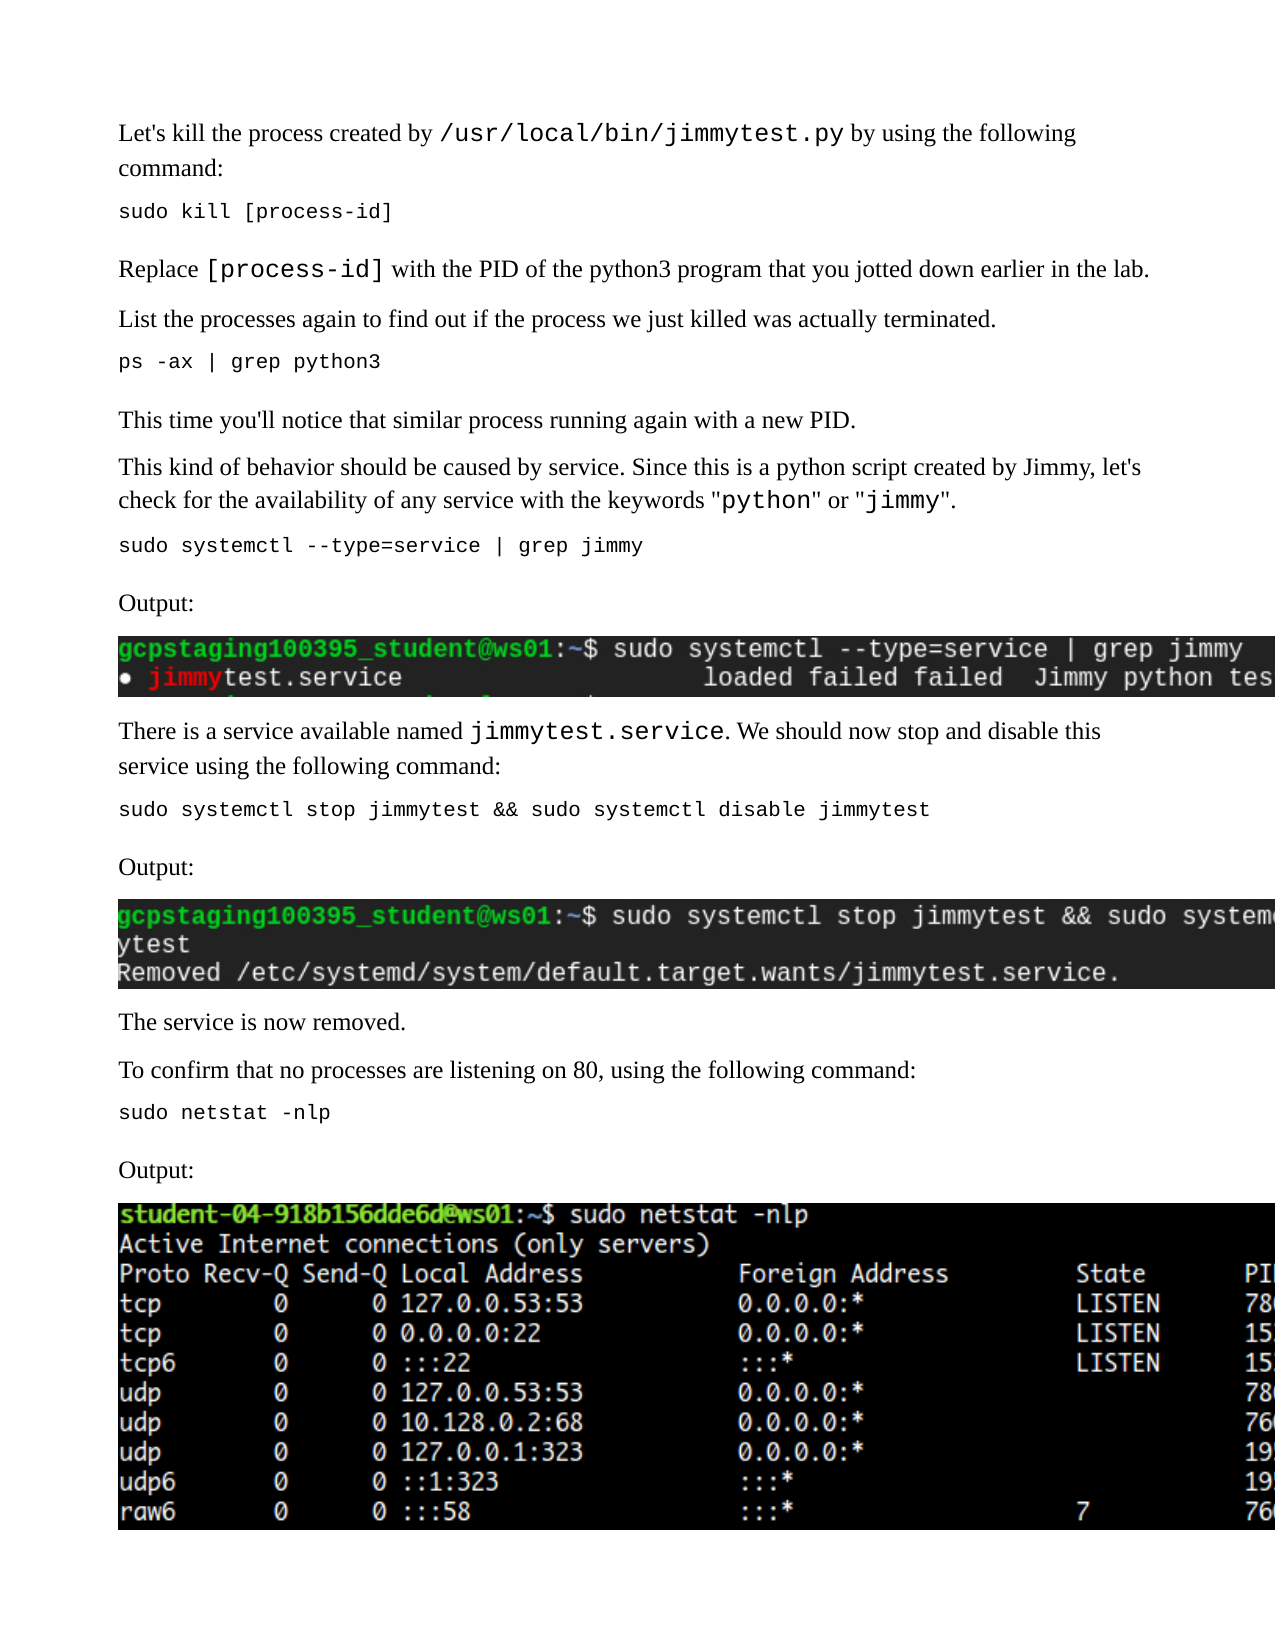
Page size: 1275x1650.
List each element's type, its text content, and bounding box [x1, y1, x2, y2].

text sudo systemctl stop jimmytest && sudo systemctl disable jimmytest [118, 798, 1157, 822]
text Replace [process-id] with the PID of the python3 program that you jotted down earlier in the lab. [118, 254, 1157, 285]
picture [118, 636, 1275, 697]
text sudo netstat -nlp [118, 1102, 1157, 1126]
text List the processes again to find out if the process we just killed was actually terminated. [118, 304, 1157, 333]
text This kind of behavior should be caused by service. Since this is a python script created by Jimmy, let's check for the availability of any service with the keywords "python" or "jimmy". [118, 452, 1157, 516]
text Let's kill the process created by /usr/local/bin/jimmytest.py by using the following command: [118, 118, 1157, 182]
text Output: [118, 588, 1157, 617]
text Output: [118, 852, 1157, 880]
picture [118, 899, 1275, 989]
text sudo kill [process-id] [118, 201, 1157, 224]
text There is a service available named jimmytest.service. We should now stop and disable this service using the following command: [118, 716, 1157, 780]
text sudo systemctl --type=service | grep jimmy [118, 535, 1157, 559]
text The service is now removed. [118, 1007, 1157, 1036]
text To confirm that no processes are listening on 80, using the following command: [118, 1055, 1157, 1083]
text This time you'll notice that similar process running again with a new PID. [118, 405, 1157, 433]
picture [118, 1203, 1275, 1530]
text ps -ax | grep python3 [118, 352, 1157, 375]
text Output: [118, 1156, 1157, 1184]
